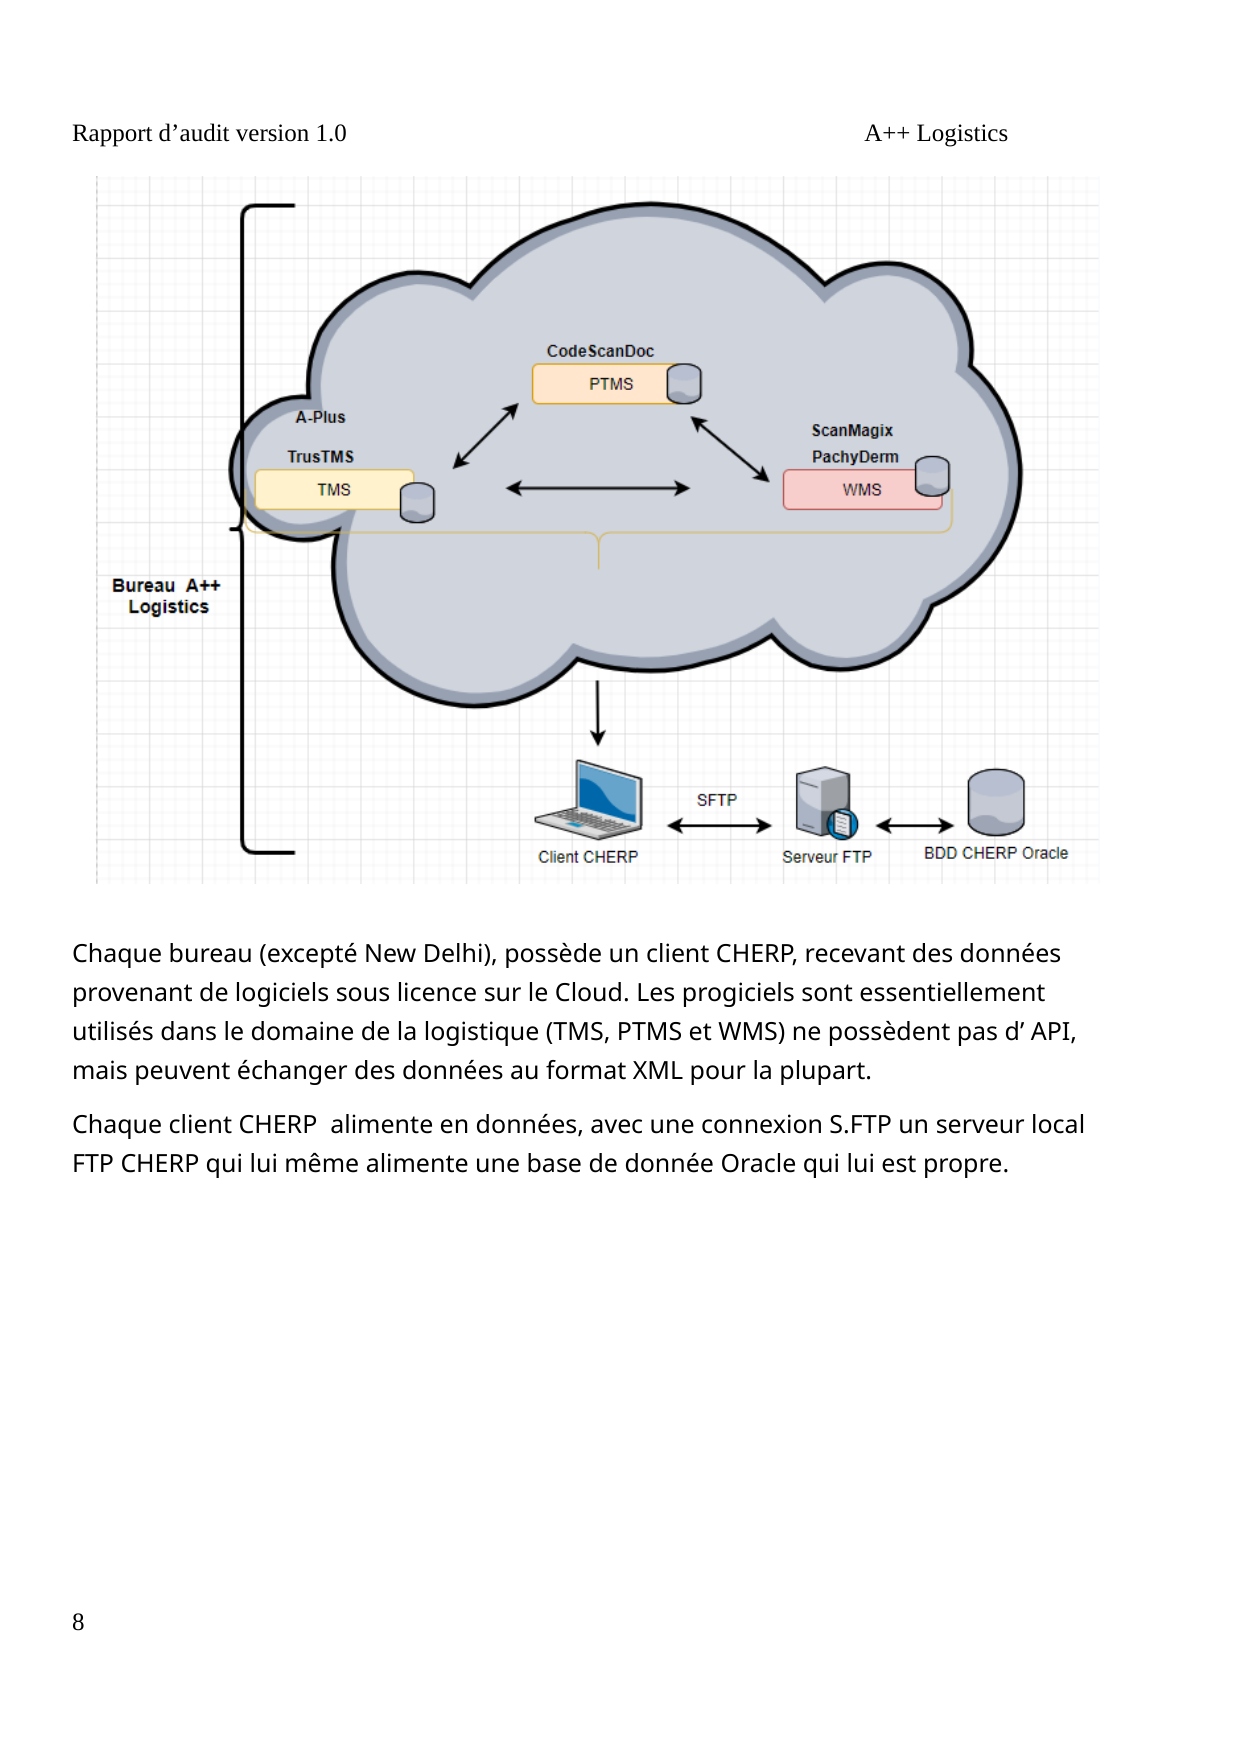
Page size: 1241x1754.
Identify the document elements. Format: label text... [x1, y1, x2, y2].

text Chaque bureau (excepté New Delhi), possède un client CHERP, recevant des données provenant de logiciels sous licence sur le Cloud. Les progiciels sont essentiellement utilisés dans le domaine de la logistique (TMS, PTMS et WMS) ne possèdent pas d’ API, mais peuvent échanger des données au format XML pour la plupart. [72, 935, 1123, 1087]
text Chaque client CHERP alimente en données, avec une connexion S.FTP un serveur local FTP CHERP qui lui même alimente une base de donnée Oracle qui lui est propre. [72, 1107, 1123, 1180]
picture [95, 176, 1100, 884]
